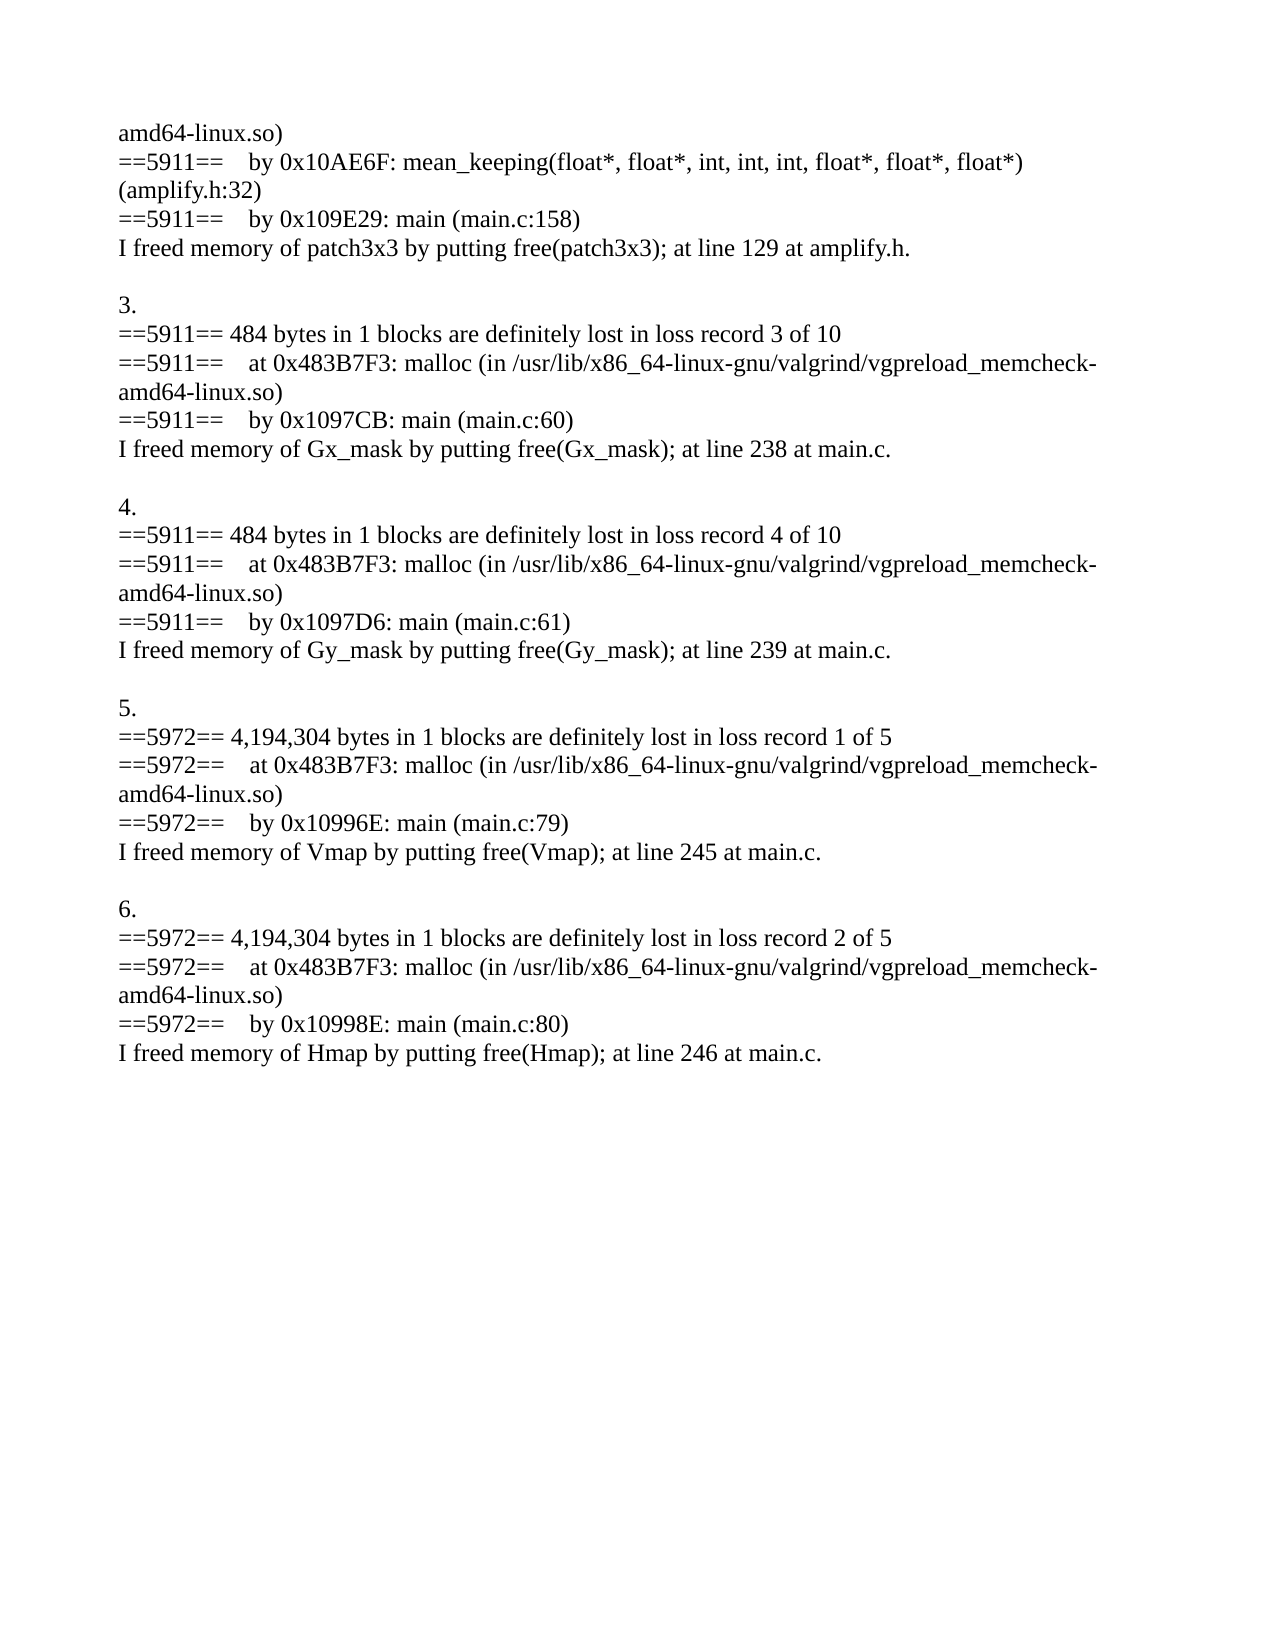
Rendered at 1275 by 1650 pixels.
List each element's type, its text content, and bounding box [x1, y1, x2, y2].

text 4. [118, 492, 1157, 521]
text ==5972== at 0x483B7F3: malloc (in /usr/lib/x86_64-linux-gnu/valgrind/vgpreload_memcheck-amd64-linux.so) [118, 952, 1157, 1009]
text ==5911== by 0x1097D6: main (main.c:61) [118, 607, 1157, 636]
text I freed memory of Gx_mask by putting free(Gx_mask); at line 238 at main.c. [118, 434, 1157, 463]
text ==5911== 484 bytes in 1 blocks are definitely lost in loss record 4 of 10 [118, 521, 1157, 549]
text ==5972== at 0x483B7F3: malloc (in /usr/lib/x86_64-linux-gnu/valgrind/vgpreload_memcheck-amd64-linux.so) [118, 751, 1157, 808]
text ==5911== by 0x109E29: main (main.c:158) [118, 204, 1157, 233]
text ==5911== by 0x1097CB: main (main.c:60) [118, 406, 1157, 434]
text ==5911== at 0x483B7F3: malloc (in /usr/lib/x86_64-linux-gnu/valgrind/vgpreload_memcheck-amd64-linux.so) [118, 549, 1157, 607]
text ==5972== by 0x10996E: main (main.c:79) [118, 808, 1157, 837]
text ==5911== by 0x10AE6F: mean_keeping(float*, float*, int, int, int, float*, float*, float*) (amplify.h:32) [118, 147, 1157, 204]
text ==5972== 4,194,304 bytes in 1 blocks are definitely lost in loss record 1 of 5 [118, 722, 1157, 751]
text I freed memory of Vmap by putting free(Vmap); at line 245 at main.c. [118, 837, 1157, 866]
text 5. [118, 693, 1157, 722]
text ==5911== 484 bytes in 1 blocks are definitely lost in loss record 3 of 10 [118, 319, 1157, 348]
text ==5972== 4,194,304 bytes in 1 blocks are definitely lost in loss record 2 of 5 [118, 923, 1157, 952]
text I freed memory of Hmap by putting free(Hmap); at line 246 at main.c. [118, 1038, 1157, 1067]
text ==5972== by 0x10998E: main (main.c:80) [118, 1009, 1157, 1038]
text I freed memory of patch3x3 by putting free(patch3x3); at line 129 at amplify.h. [118, 233, 1157, 262]
text 6. [118, 894, 1157, 923]
text amd64-linux.so) [118, 118, 1157, 147]
text I freed memory of Gy_mask by putting free(Gy_mask); at line 239 at main.c. [118, 636, 1157, 664]
text 3. [118, 291, 1157, 319]
text ==5911== at 0x483B7F3: malloc (in /usr/lib/x86_64-linux-gnu/valgrind/vgpreload_memcheck-amd64-linux.so) [118, 348, 1157, 406]
